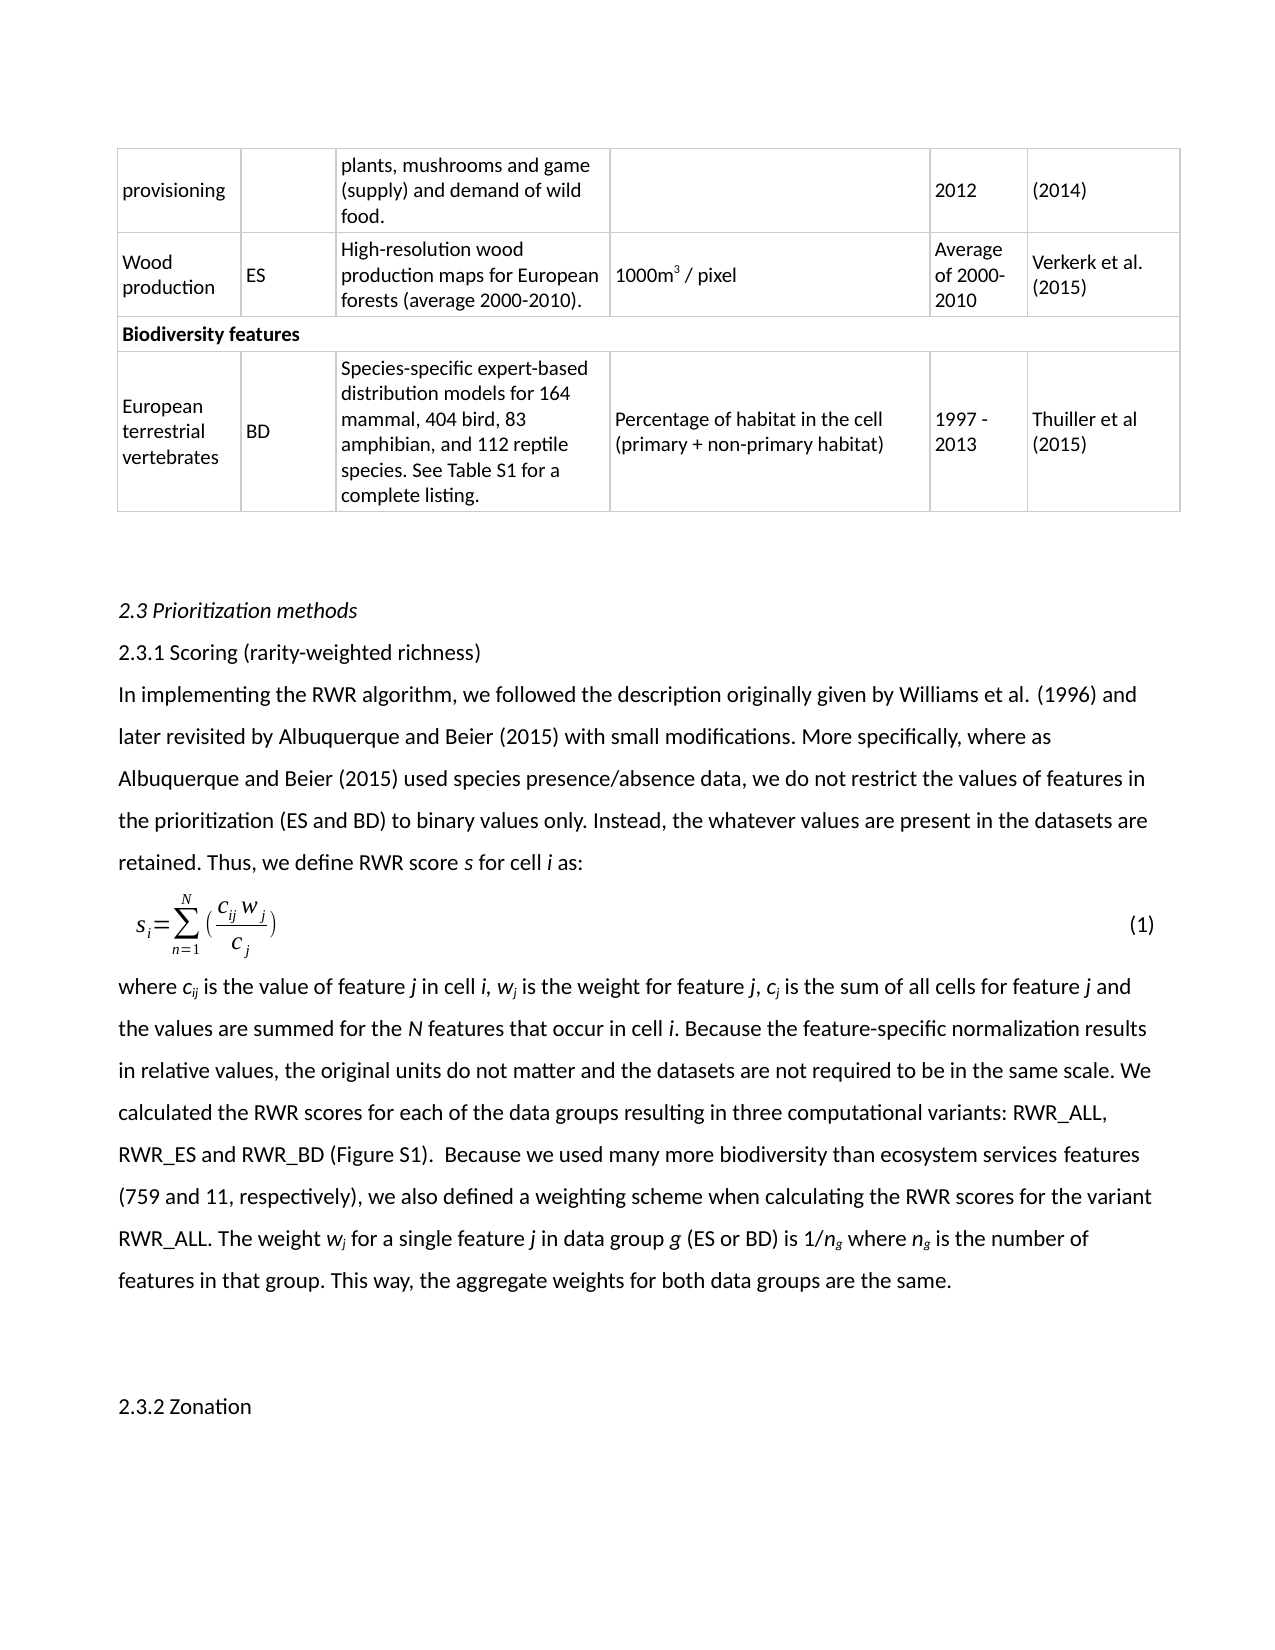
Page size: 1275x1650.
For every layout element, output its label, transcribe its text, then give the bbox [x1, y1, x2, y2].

table_cell Average of 2000-2010 [931, 233, 1027, 316]
table_cell 1997 - 2013 [931, 352, 1027, 511]
subtitle 2.3.1 Scoring (rarity-weighted richness) [118, 638, 1157, 666]
table_cell Percentage of habitat in the cell (primary + non-primary habitat) [611, 352, 929, 511]
table_cell Biodiversity features [118, 317, 1179, 351]
table_cell Species-specific expert-based distribution models for 164 mammal, 404 bird, 83 amphibian, and 112 reptile species. See Table S1 for a complete listing. [337, 352, 609, 511]
subtitle 2.3.2 Zonation [118, 1392, 1157, 1420]
table_cell [611, 149, 929, 232]
table_cell ES [242, 233, 335, 316]
table_cell provisioning [118, 149, 240, 232]
text where cij is the value of feature j in cell i, wj is the weight for feature j, cj is the sum of all cells for feature j and the values are summed for the N features that occur in cell i. Because the feature-specific normalization results in relative values, the original units do not matter and the datasets are not required to be in the same scale. We calculated the RWR scores for each of the data groups resulting in three computational variants: RWR_ALL, RWR_ES and RWR_BD (Figure S1). Because we used many more biodiversity than ecosystem services ⁠features (759 and 11, respectively), we also defined a weighting scheme when calculating the RWR scores for the variant RWR_ALL. The weight wj for a single feature j in data group g (ES or BD) is 1/ng where ng is the number of features in that group. This way, the aggregate weights for both data groups are the same. [118, 972, 1157, 1294]
table_cell European terrestrial vertebrates [118, 352, 240, 511]
table_cell 1000m3 / pixel [611, 233, 929, 316]
table_cell BD [242, 352, 335, 511]
table_cell Wood production [118, 233, 240, 316]
text In implementing the RWR algorithm, we followed the description originally given by Williams et al. (1996)⁠ and later revisited by Albuquerque and Beier (2015) with small modifications. More specifically, where as Albuquerque and Beier (2015) used species presence/absence data, we do not restrict the values of features in the prioritization (ES and BD) to binary values only. Instead, the whatever values are present in the datasets are retained. Thus, we define RWR score s for cell i as: [118, 680, 1157, 876]
table_cell Verkerk et al. (2015) [1028, 233, 1179, 316]
table_cell [242, 149, 335, 232]
table_cell High-resolution wood production maps for European forests (average 2000-2010). [337, 233, 609, 316]
subtitle 2.3 Prioritization methods [118, 596, 1157, 624]
table_cell plants, mushrooms and game (supply) and demand of wild food. [337, 149, 609, 232]
table_cell (2014) [1028, 149, 1179, 232]
table_cell Thuiller et al (2015) [1028, 352, 1179, 511]
text (1) [118, 890, 1157, 958]
table_cell - 2012 [931, 149, 1027, 232]
